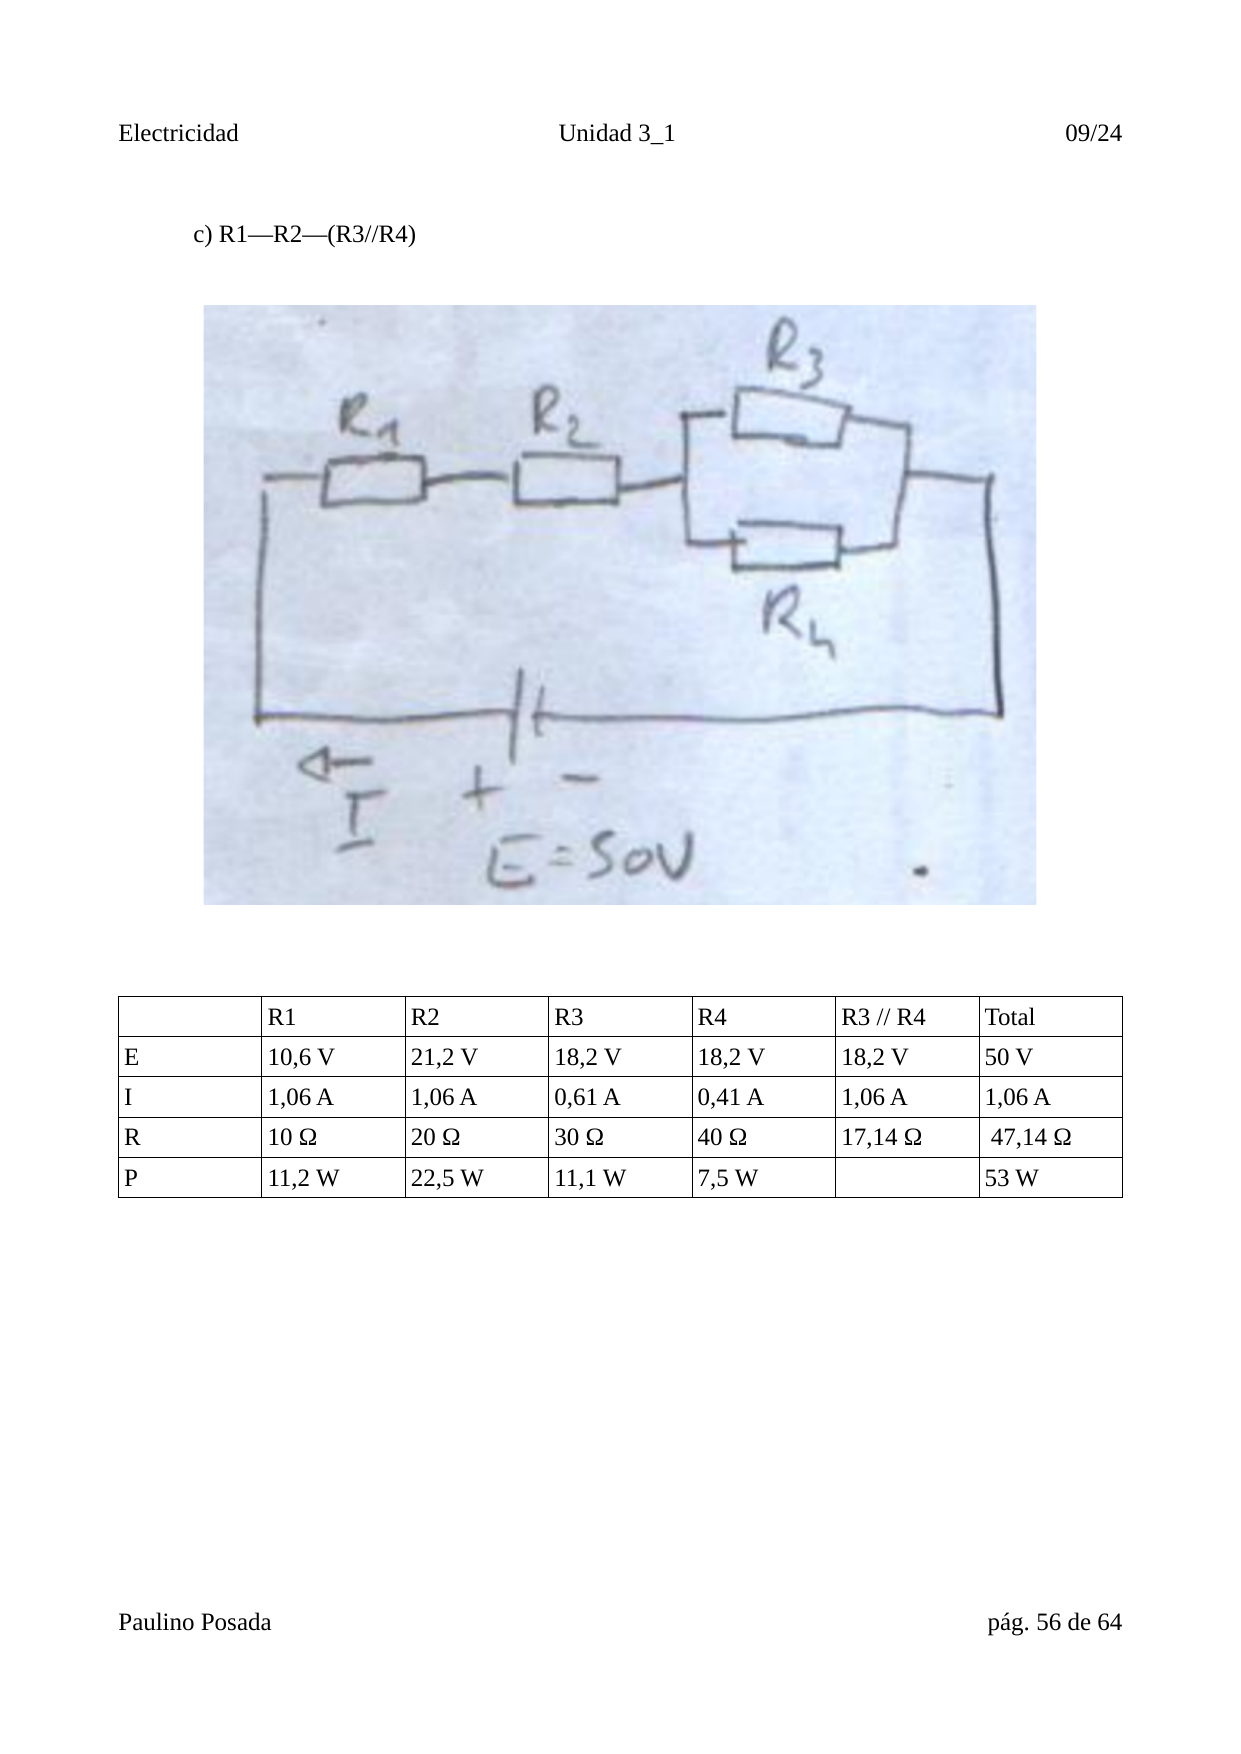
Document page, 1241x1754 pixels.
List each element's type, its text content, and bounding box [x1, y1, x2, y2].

table_cell 1,06 A [980, 1077, 1122, 1117]
table_cell 11,2 W [262, 1158, 405, 1197]
table_cell 22,5 W [406, 1158, 548, 1197]
table_cell E [119, 1037, 261, 1076]
table_cell 10 Ω [262, 1118, 405, 1157]
table_cell R [119, 1118, 261, 1157]
picture [203, 305, 1037, 905]
list c) R1—R2—(R3//R4) [156, 219, 1122, 248]
table_header R3 // R4 [836, 997, 979, 1036]
table_cell [836, 1158, 979, 1197]
table_cell 21,2 V [406, 1037, 548, 1076]
table_cell P [119, 1158, 261, 1197]
table_cell 0,41 A [693, 1077, 835, 1117]
table_cell 47,14 Ω [980, 1118, 1122, 1157]
table_header R4 [693, 997, 835, 1036]
table_cell I [119, 1077, 261, 1117]
table_cell 7,5 W [693, 1158, 835, 1197]
table_header R2 [406, 997, 548, 1036]
table_cell 18,2 V [693, 1037, 835, 1076]
table_cell 50 V [980, 1037, 1122, 1076]
table_cell 0,61 A [549, 1077, 692, 1117]
table_header R3 [549, 997, 692, 1036]
table_cell 1,06 A [836, 1077, 979, 1117]
table_cell 30 Ω [549, 1118, 692, 1157]
table_cell 17,14 Ω [836, 1118, 979, 1157]
table_cell 1,06 A [262, 1077, 405, 1117]
table_cell 10,6 V [262, 1037, 405, 1076]
table_cell 40 Ω [693, 1118, 835, 1157]
table_cell 18,2 V [549, 1037, 692, 1076]
table_cell 18,2 V [836, 1037, 979, 1076]
table_cell 20 Ω [406, 1118, 548, 1157]
table_cell 53 W [980, 1158, 1122, 1197]
table_header Total [980, 997, 1122, 1036]
table_cell 11,1 W [549, 1158, 692, 1197]
table_header R1 [262, 997, 405, 1036]
table_header [119, 997, 261, 1036]
table_cell 1,06 A [406, 1077, 548, 1117]
